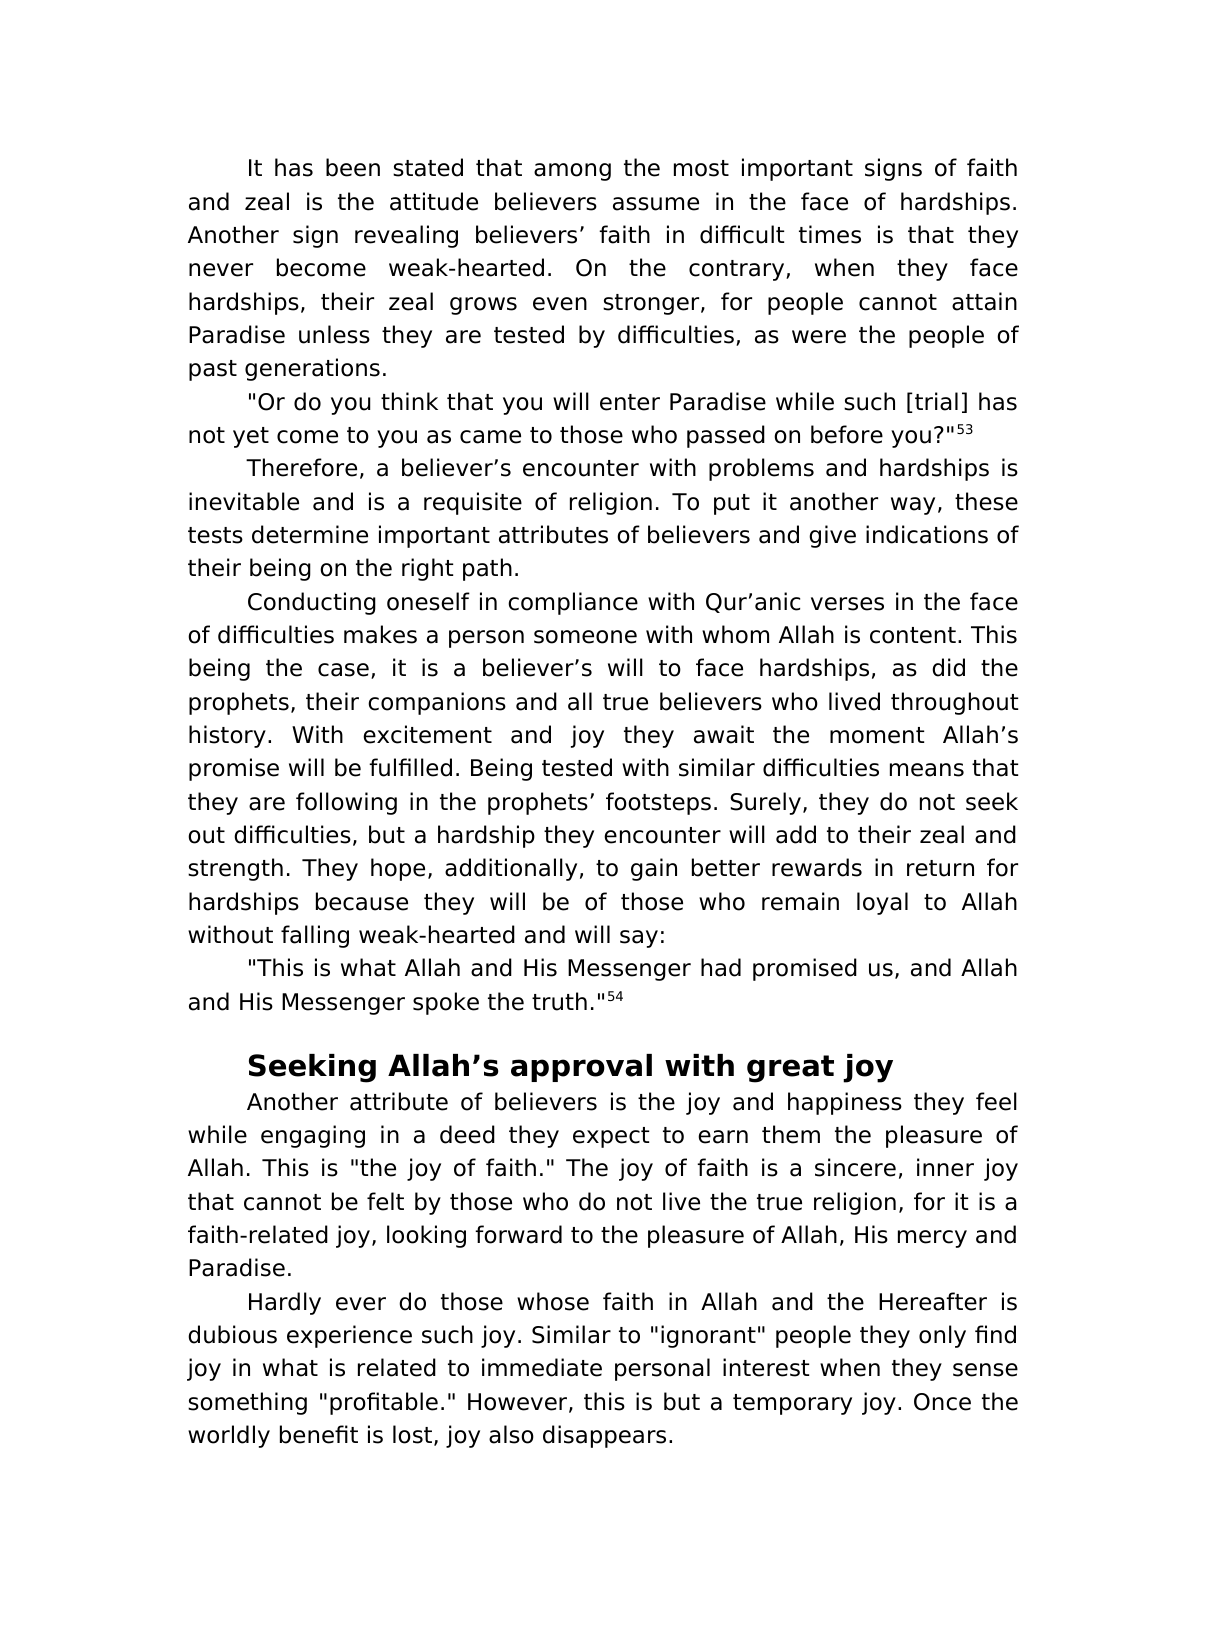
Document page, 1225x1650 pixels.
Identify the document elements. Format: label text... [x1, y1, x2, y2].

text Therefore, a believer’s encounter with problems and hardships is inevitable and is a requisite of religion. To put it another way, these tests determine important attributes of believers and give indications of their being on the right path. [187, 450, 1020, 583]
text It has been stated that among the most important signs of faith and zeal is the attitude believers assume in the face of hardships. Another sign revealing believers’ faith in difficult times is that they never become weak-hearted. On the contrary, when they face hardships, their zeal grows even stronger, for people cannot attain Paradise unless they are tested by difficulties, as were the people of past generations. [187, 150, 1020, 383]
text "This is what Allah and His Messenger had promised us, and Allah and His Messenger spoke the truth."54 [187, 950, 1020, 1017]
text "Or do you think that you will enter Paradise while such [trial] has not yet come to you as came to those who passed on before you?"53 [187, 383, 1020, 450]
text Conducting oneself in compliance with Qur’anic verses in the face of difficulties makes a person someone with whom Allah is content. This being the case, it is a believer’s will to face hardships, as did the prophets, their companions and all true believers who lived throughout history. With excitement and joy they await the moment Allah’s promise will be fulfilled. Being tested with similar difficulties means that they are following in the prophets’ footsteps. Surely, they do not seek out difficulties, but a hardship they encounter will add to their zeal and strength. They hope, additionally, to gain better rewards in return for hardships because they will be of those who remain loyal to Allah without falling weak-hearted and will say: [187, 583, 1020, 950]
text Hardly ever do those whose faith in Allah and the Hereafter is dubious experience such joy. Similar to "ignorant" people they only find joy in what is related to immediate personal interest when they sense something "profitable." However, this is but a temporary joy. Once the worldly benefit is lost, joy also disappears. [187, 1283, 1020, 1450]
text Seeking Allah’s approval with great joy [187, 1050, 1020, 1083]
text Another attribute of believers is the joy and happiness they feel while engaging in a deed they expect to earn them the pleasure of Allah. This is "the joy of faith." The joy of faith is a sincere, inner joy that cannot be felt by those who do not live the true religion, for it is a faith-related joy, looking forward to the pleasure of Allah, His mercy and Paradise. [187, 1083, 1020, 1283]
